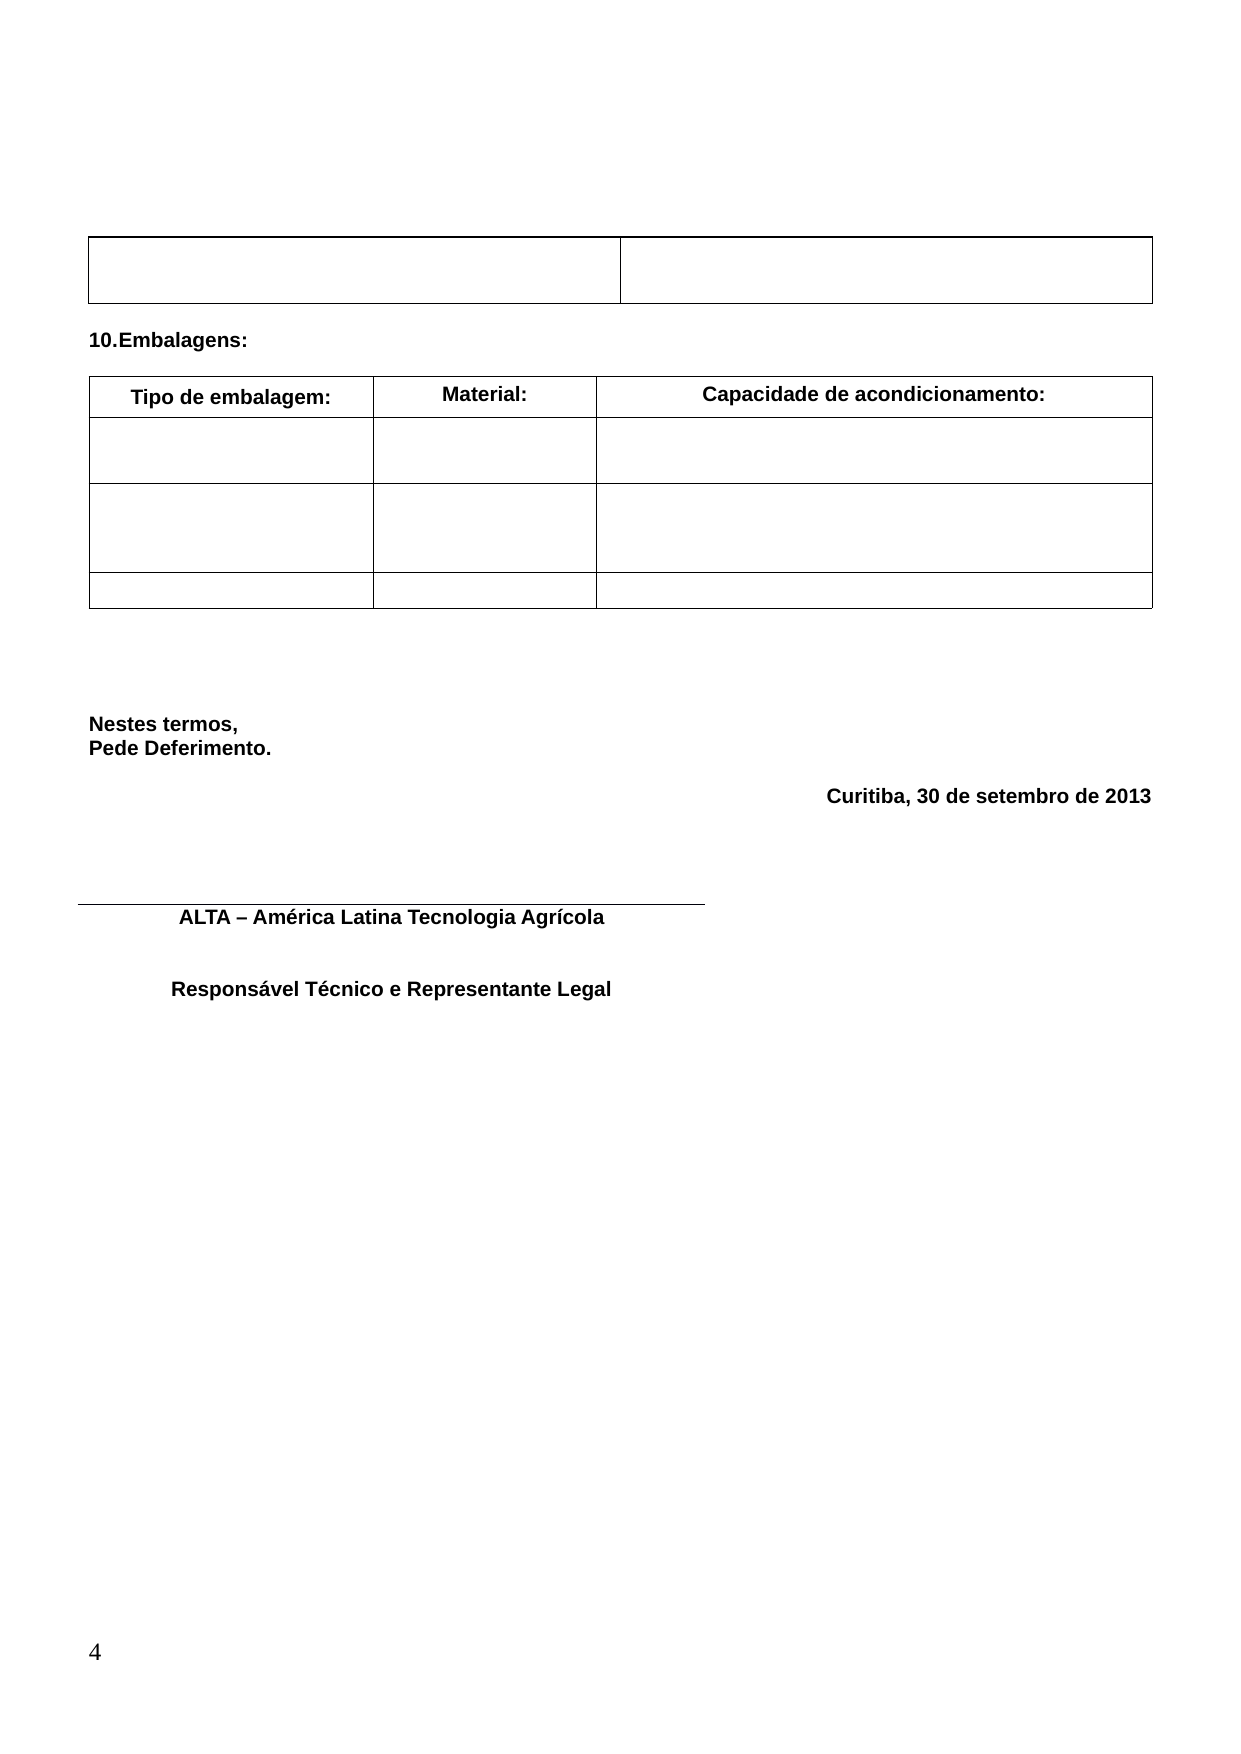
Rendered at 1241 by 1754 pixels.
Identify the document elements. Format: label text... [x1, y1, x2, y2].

table_cell Forma de apresentação (tipo de formulação): <if test="o.type=='technical_product'">Não se aplica. Trata-se de produto técnico.</if> <if test="o.type=='formulated_product'"><o.formulation_product_id.name></if> [621, 238, 1152, 303]
table_cell [374, 573, 596, 607]
text Pede Deferimento. [89, 736, 1152, 760]
list Embalagens: [89, 328, 1211, 352]
table_cell </for> [90, 573, 373, 607]
table_header Tipo de embalagem: [90, 377, 373, 417]
table_cell <as_list(packaging.packaging_capacity_ids, '; ')> <packaging.uom_id.name> [597, 484, 1152, 572]
table_cell <packaging.internal_packaging_type_id.name> [90, 484, 373, 572]
table_cell <for each="packaging in o.packaging_ids"> [90, 418, 373, 483]
text Nestes termos, [89, 712, 1152, 736]
text Curitiba, 30 de setembro de 2013 [89, 784, 1152, 808]
table_header ALTA – América Latina Tecnologia Agrícola <o.proxy_id.function> <o.proxy_id.name> <o.proxy_id.state_registration_code> Responsável Técnico e Representante Legal [78, 905, 705, 1001]
table_cell [374, 418, 596, 483]
table_header Capacidade de acondicionamento: [597, 377, 1152, 417]
table_cell Código ou nome atribuído durante fase experimental: <if test="o.type=='technical_product'"> <for each="inf in informations(o, 'Código ou nome atribuído durante fase experimental','approved')"> <insert_html(inf)> </for> </if> <if test="o.type=='formulated_product'"><o.formulation_product_id.name></if> [89, 238, 620, 303]
table_cell [597, 418, 1152, 483]
table_header Material: [374, 377, 596, 417]
table_cell [597, 573, 1152, 607]
table_cell <packaging.internal_packaging_material_id.name> [374, 484, 596, 572]
